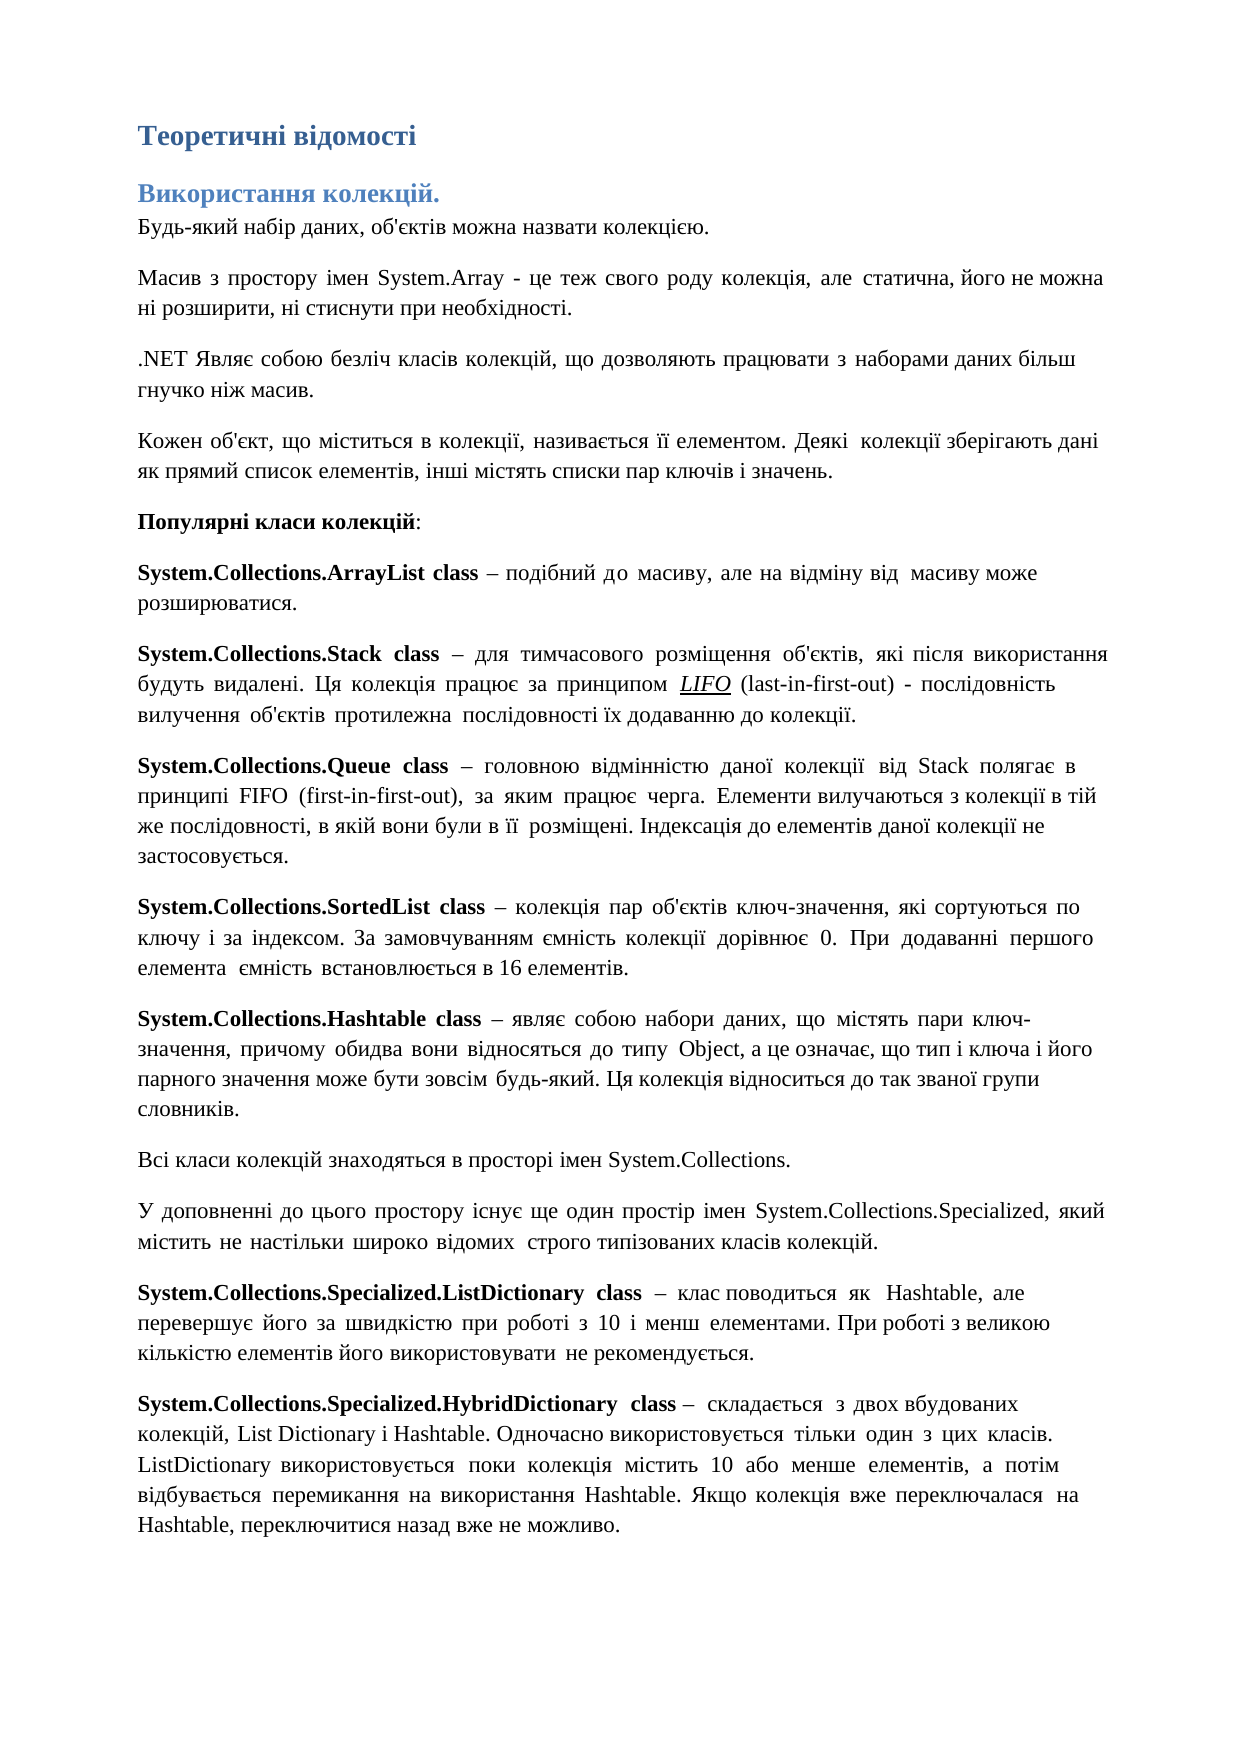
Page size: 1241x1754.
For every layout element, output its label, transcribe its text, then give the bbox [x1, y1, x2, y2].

text System.Collections.Specialized.HybridDictionary class – складається з двох вбудованих колекцій, List Dictionary і Hashtable. Одночасно використовується тільки один з цих класів. ListDictionary використовується поки колекція містить 10 або менше елементів, а потім відбувається перемикання на використання Hashtable. Якщо колекція вже переключалася на Hashtable, переключитися назад вже не можливо. [137, 1390, 1112, 1537]
text Використання колекцій. [137, 177, 1112, 209]
text Масив з простору імен System.Array - це теж свого роду колекція, але статична, його не можна ні розширити, ні стиснути при необхідності. [137, 264, 1112, 321]
text System.Collections.Queue class – головною відмінністю даної колекції від Stack полягає в принципі FIFO (first-in-first-out), за яким працює черга. Елементи вилучаються з колекції в тій же послідовності, в якій вони були в її розміщені. Індексація до елементів даної колекції не застосовується. [137, 752, 1112, 869]
text System.Collections.Hashtable class – являє собою набори даних, що містять пари ключ-значення, причому обидва вони відносяться до типу Object, а це означає, що тип і ключа і його парного значення може бути зовсім будь-який. Ця колекція відноситься до так званої групи словників. [137, 1005, 1112, 1122]
text .NET Являє собою безліч класів колекцій, що дозволяють працювати з наборами даних більш гнучко ніж масив. [137, 346, 1112, 402]
text System.Collections.SortedList class – колекція пар об'єктів ключ-значення, які сортуються по ключу і за індексом. За замовчуванням ємність колекції дорівнює 0. При додаванні першого елемента ємність встановлюється в 16 елементів. [137, 893, 1112, 980]
text Будь-який набір даних, об'єктів можна назвати колекцією. [137, 213, 1112, 239]
text System.Collections.Stack class – для тимчасового розміщення об'єктів, які після використання будуть видалені. Ця колекція працює за принципом LIFO (last-in-first-out) - послідовність вилучення об'єктів протилежна послідовності їх додаванню до колекції. [137, 640, 1112, 727]
text Кожен об'єкт, що міститься в колекції, називається її елементом. Деякі колекції зберігають дані як прямий список елементів, інші містять списки пар ключів і значень. [137, 427, 1112, 483]
text Популярні класи колекцій: [137, 508, 1112, 534]
text У доповненні до цього простору існує ще один простір імен System.Collections.Specialized, який містить не настільки широко відомих строго типізованих класів колекцій. [137, 1198, 1112, 1254]
text Теоретичні відомості [137, 118, 1112, 152]
text System.Collections.ArrayList class – подібний до масиву, але на відміну від масиву може розширюватися. [137, 559, 1112, 616]
text System.Collections.Specialized.ListDictionary class – клас поводиться як Hashtable, але перевершує його за швидкістю при роботі з 10 і менш елементами. При роботі з великою кількістю елементів його використовувати не рекомендується. [137, 1279, 1112, 1366]
text Всі класи колекцій знаходяться в просторі імен System.Collections. [137, 1147, 1112, 1173]
